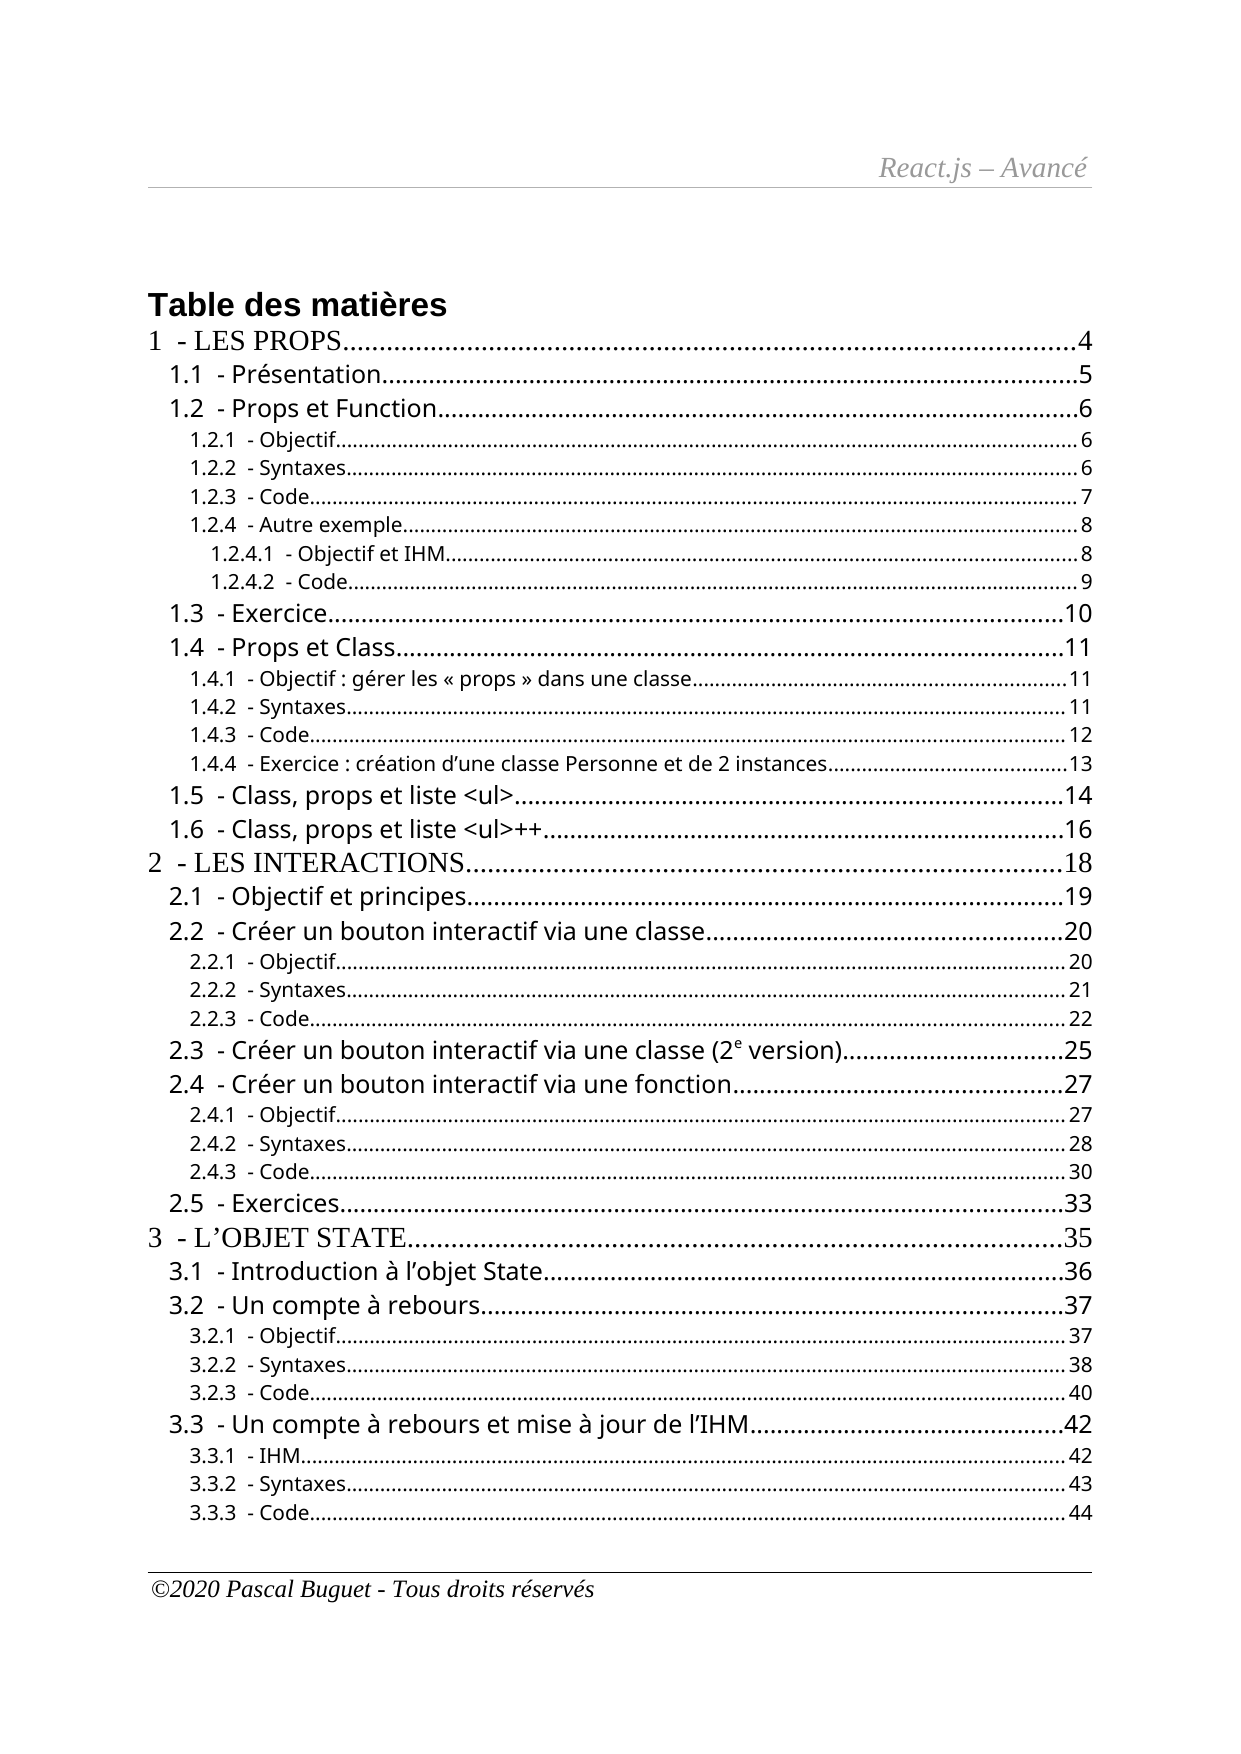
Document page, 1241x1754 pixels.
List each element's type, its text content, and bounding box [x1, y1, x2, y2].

text 1.2.4.1 - Objectif et IHM 8 [210, 539, 1092, 567]
text 3 - L’OBJET STATE 35 [148, 1220, 1092, 1253]
text 2 - LES INTERACTIONS 18 [148, 846, 1092, 879]
text 3.1 - Introduction à l’objet State 36 [168, 1253, 1092, 1288]
text 1.4.4 - Exercice : création d’une classe Personne et de 2 instances 13 [189, 749, 1092, 777]
text 2.4.2 - Syntaxes 28 [189, 1129, 1092, 1157]
text 2.4.1 - Objectif 27 [189, 1101, 1092, 1129]
text 3.3.3 - Code 44 [189, 1498, 1092, 1526]
text 1.2.3 - Code 7 [189, 482, 1092, 510]
text 3.2.1 - Objectif 37 [189, 1322, 1092, 1350]
text 1.6 - Class, props et liste <ul>++ 16 [168, 811, 1092, 846]
text 2.5 - Exercices 33 [168, 1186, 1092, 1220]
text 1.2.4 - Autre exemple 8 [189, 510, 1092, 539]
text 2.4 - Créer un bouton interactif via une fonction 27 [168, 1067, 1092, 1101]
text 2.4.3 - Code 30 [189, 1157, 1092, 1186]
text 1.2 - Props et Function 6 [168, 391, 1092, 425]
text 1.4.2 - Syntaxes 11 [189, 692, 1092, 721]
text 3.3 - Un compte à rebours et mise à jour de l’IHM 42 [168, 1407, 1092, 1441]
text 1.4.3 - Code 12 [189, 721, 1092, 749]
text 3.2 - Un compte à rebours 37 [168, 1288, 1092, 1322]
text 2.2.3 - Code 22 [189, 1004, 1092, 1032]
text 3.3.2 - Syntaxes 43 [189, 1469, 1092, 1498]
text 2.2.1 - Objectif 20 [189, 947, 1092, 976]
text 1.4 - Props et Class 11 [168, 629, 1092, 664]
text 1.5 - Class, props et liste <ul> 14 [168, 777, 1092, 811]
text 2.2 - Créer un bouton interactif via une classe 20 [168, 913, 1092, 947]
text 1.2.1 - Objectif 6 [189, 425, 1092, 453]
text 1.2.2 - Syntaxes 6 [189, 453, 1092, 482]
text 2.1 - Objectif et principes 19 [168, 879, 1092, 913]
text 3.2.2 - Syntaxes 38 [189, 1350, 1092, 1378]
text 3.3.1 - IHM 42 [189, 1441, 1092, 1469]
text 1.2.4.2 - Code 9 [210, 567, 1092, 596]
text 1 - LES PROPS 4 [148, 323, 1092, 357]
text 2.2.2 - Syntaxes 21 [189, 976, 1092, 1004]
text 3.2.3 - Code 40 [189, 1378, 1092, 1407]
text 1.3 - Exercice 10 [168, 596, 1092, 629]
text 1.1 - Présentation 5 [168, 357, 1092, 391]
text 2.3 - Créer un bouton interactif via une classe (2e version) 25 [168, 1032, 1092, 1067]
text 1.4.1 - Objectif : gérer les « props » dans une classe 11 [189, 664, 1092, 692]
subtitle Table des matières [148, 285, 1092, 323]
